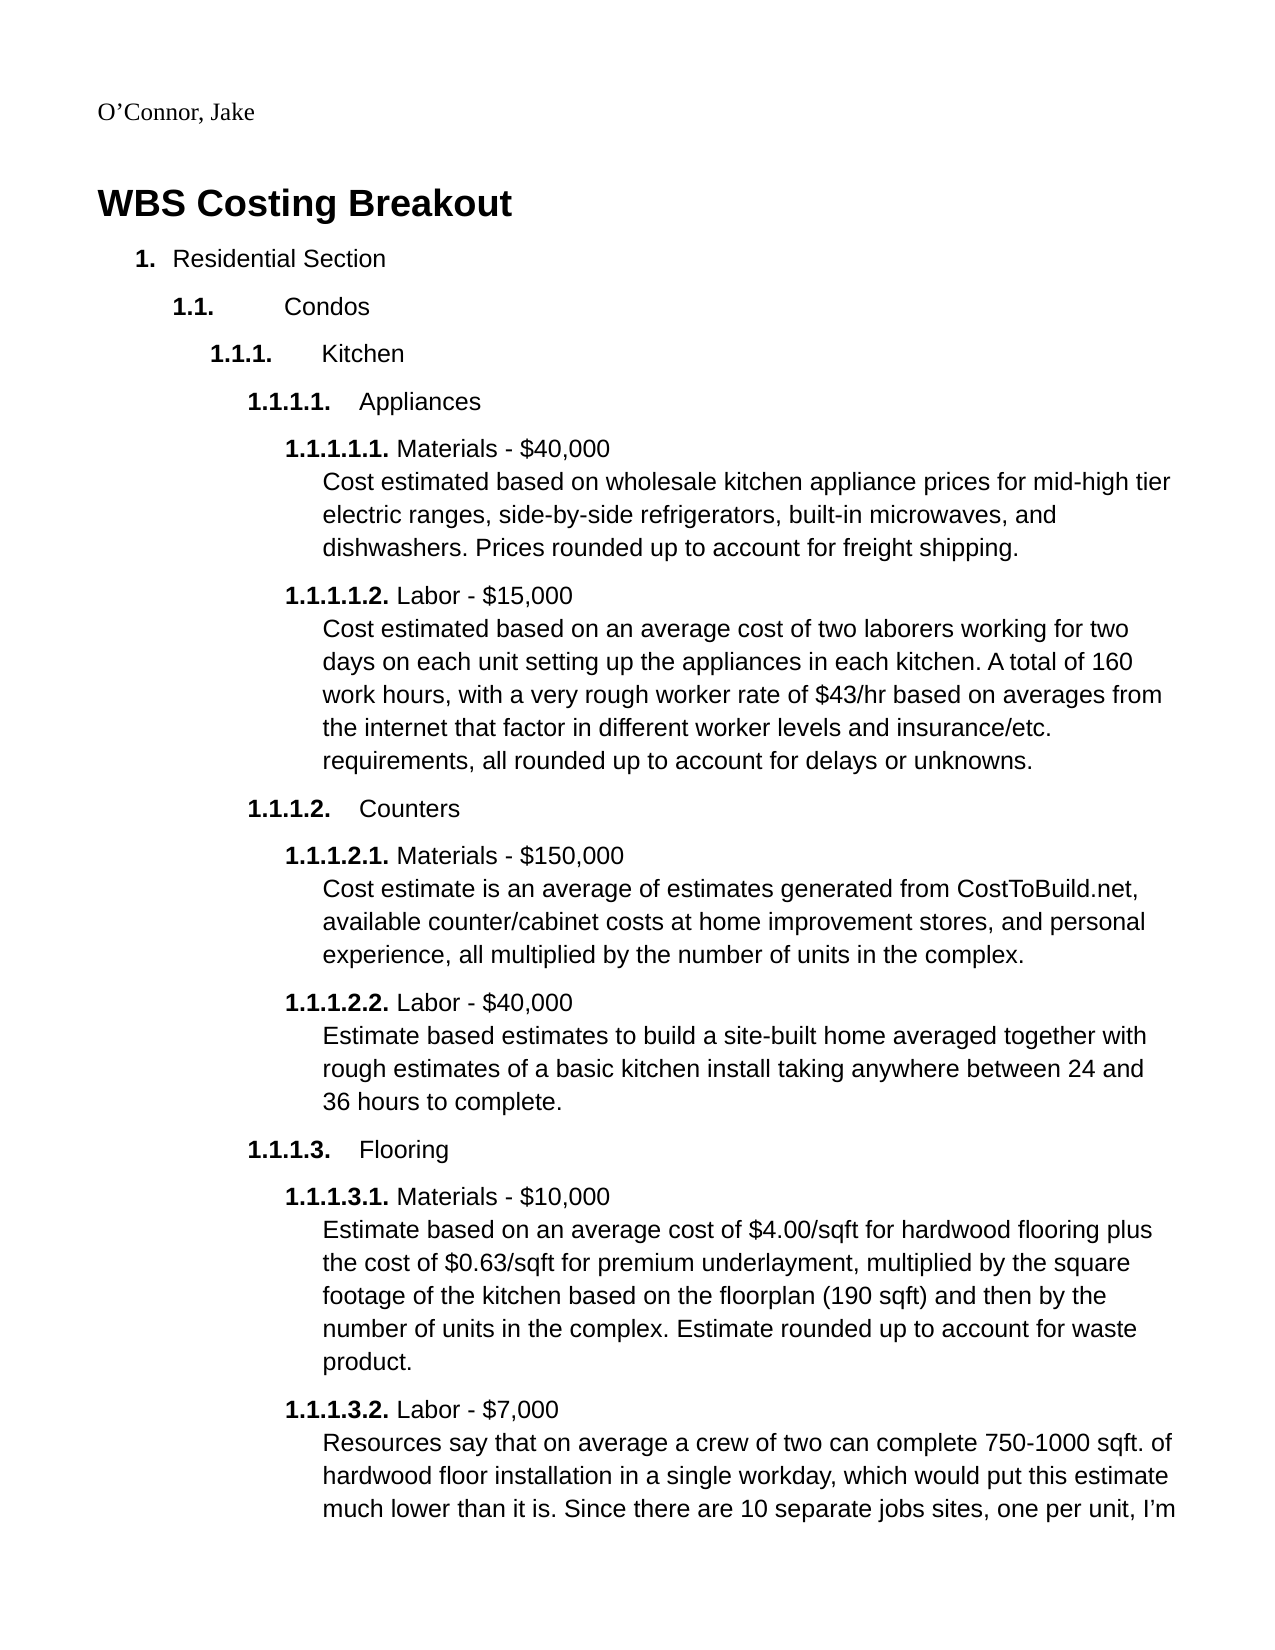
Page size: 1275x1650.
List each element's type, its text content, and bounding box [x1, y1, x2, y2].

list Labor - $7,000 Resources say that on average a crew of two can complete 750-1000 sqft. of hardwood floor installation in a single workday, which would put this estimate much lower than it is. Since there are 10 separate jobs sites, one per unit, I’m [285, 1395, 1177, 1523]
list Flooring [247, 1134, 1177, 1163]
list Materials - $40,000 Cost estimated based on wholesale kitchen appliance prices for mid-high tier electric ranges, side-by-side refrigerators, built-in microwaves, and dishwashers. Prices rounded up to account for freight shipping. [285, 434, 1177, 562]
list Materials - $150,000 Cost estimate is an average of estimates generated from CostToBuild.net, available counter/cabinet costs at home improvement stores, and personal experience, all multiplied by the number of units in the complex. [285, 841, 1177, 969]
list Condos [172, 291, 1177, 320]
list Labor - $40,000 Estimate based estimates to build a site-built home averaged together with rough estimates of a basic kitchen install taking anywhere between 24 and 36 hours to complete. [285, 988, 1177, 1116]
list Counters [247, 794, 1177, 822]
list Kitchen [210, 339, 1177, 368]
list Residential Section [135, 244, 1177, 273]
subtitle WBS Costing Breakout [97, 181, 1177, 225]
list Labor - $15,000 Cost estimated based on an average cost of two laborers working for two days on each unit setting up the appliances in each kitchen. A total of 160 work hours, with a very rough worker rate of $43/hr based on averages from the internet that factor in different worker levels and insurance/etc. requirements, all rounded up to account for delays or unknowns. [285, 581, 1177, 775]
list Materials - $10,000 Estimate based on an average cost of $4.00/sqft for hardwood flooring plus the cost of $0.63/sqft for premium underlayment, multiplied by the square footage of the kitchen based on the floorplan (190 sqft) and then by the number of units in the complex. Estimate rounded up to account for waste product. [285, 1182, 1177, 1376]
list Appliances [247, 387, 1177, 415]
